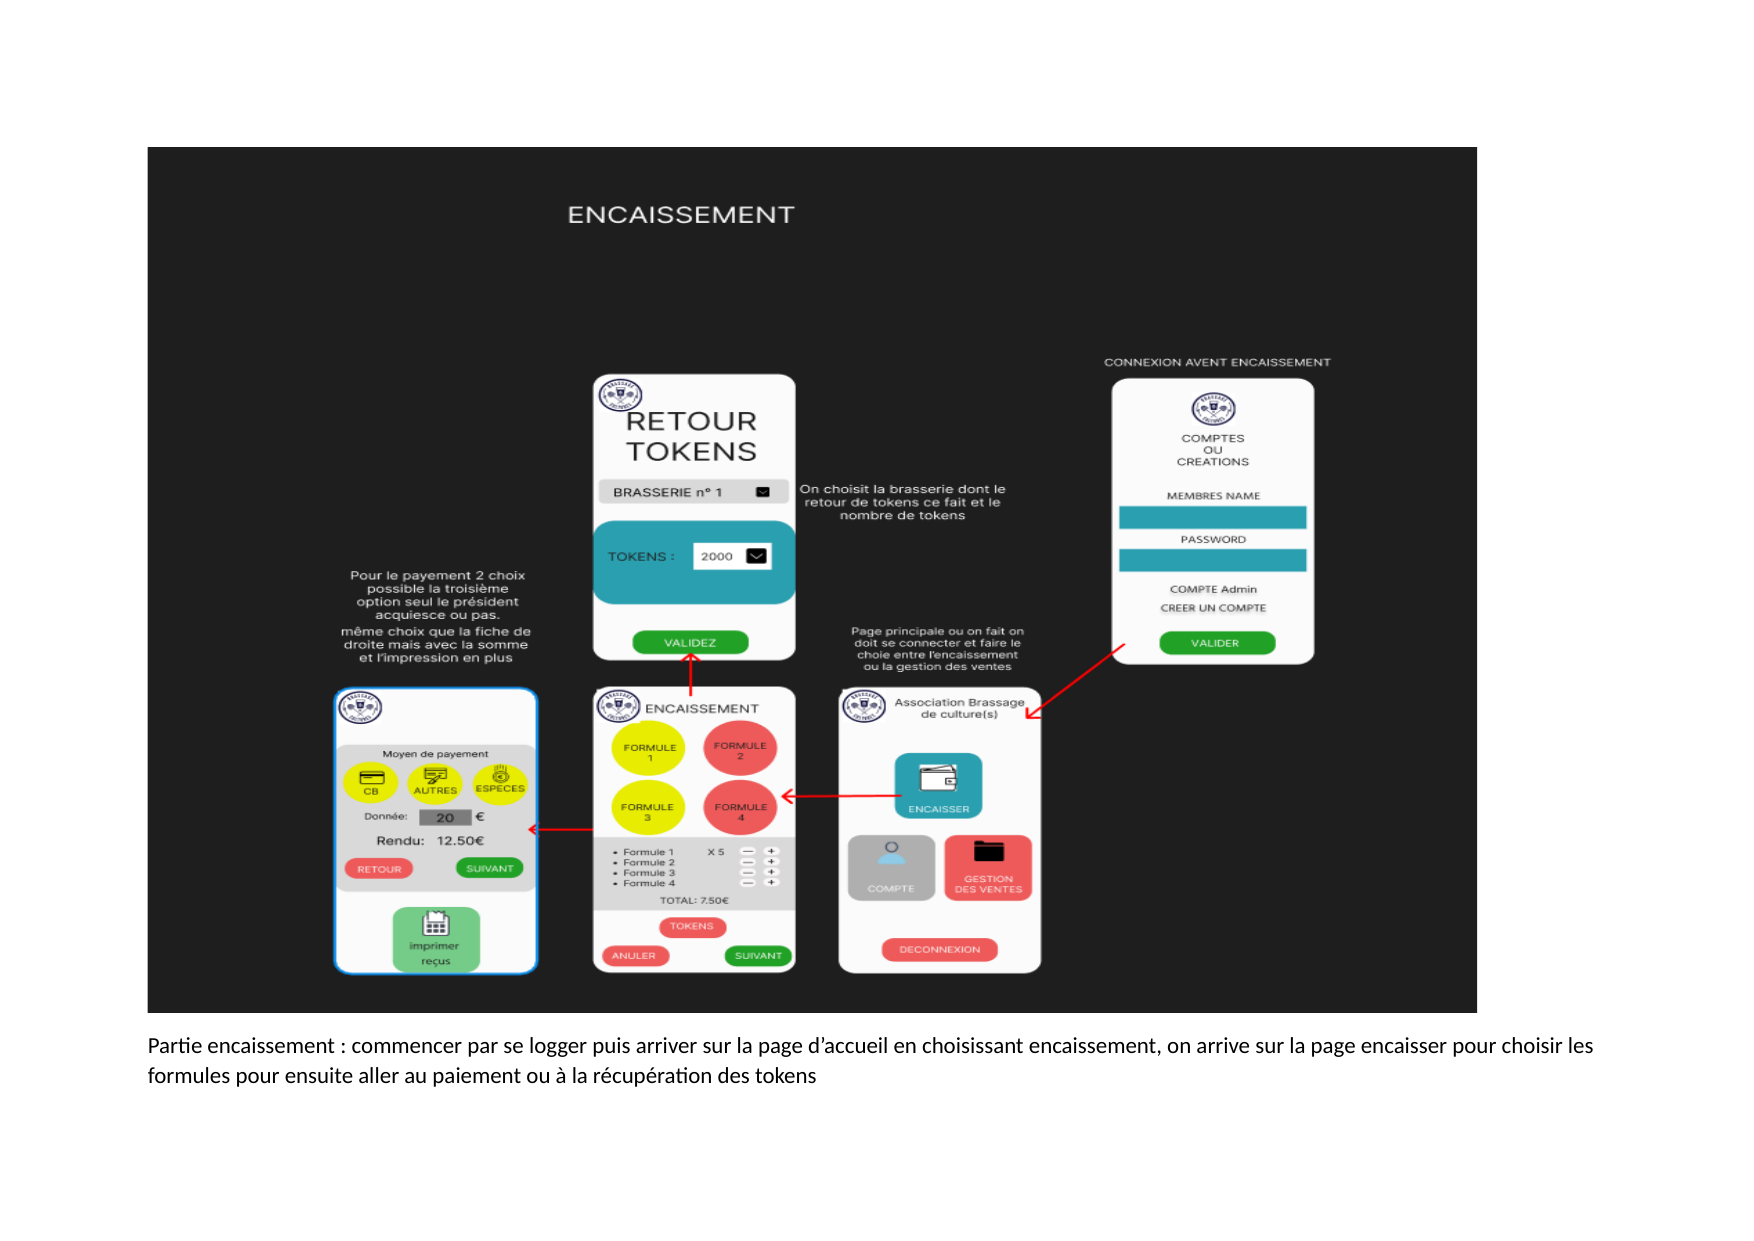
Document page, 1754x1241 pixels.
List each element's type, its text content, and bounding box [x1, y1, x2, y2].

text Partie encaissement : commencer par se logger puis arriver sur la page d’accueil en choisissant encaissement, on arrive sur la page encaisser pour choisir les formules pour ensuite aller au paiement ou à la récupération des tokens [148, 1032, 1606, 1089]
